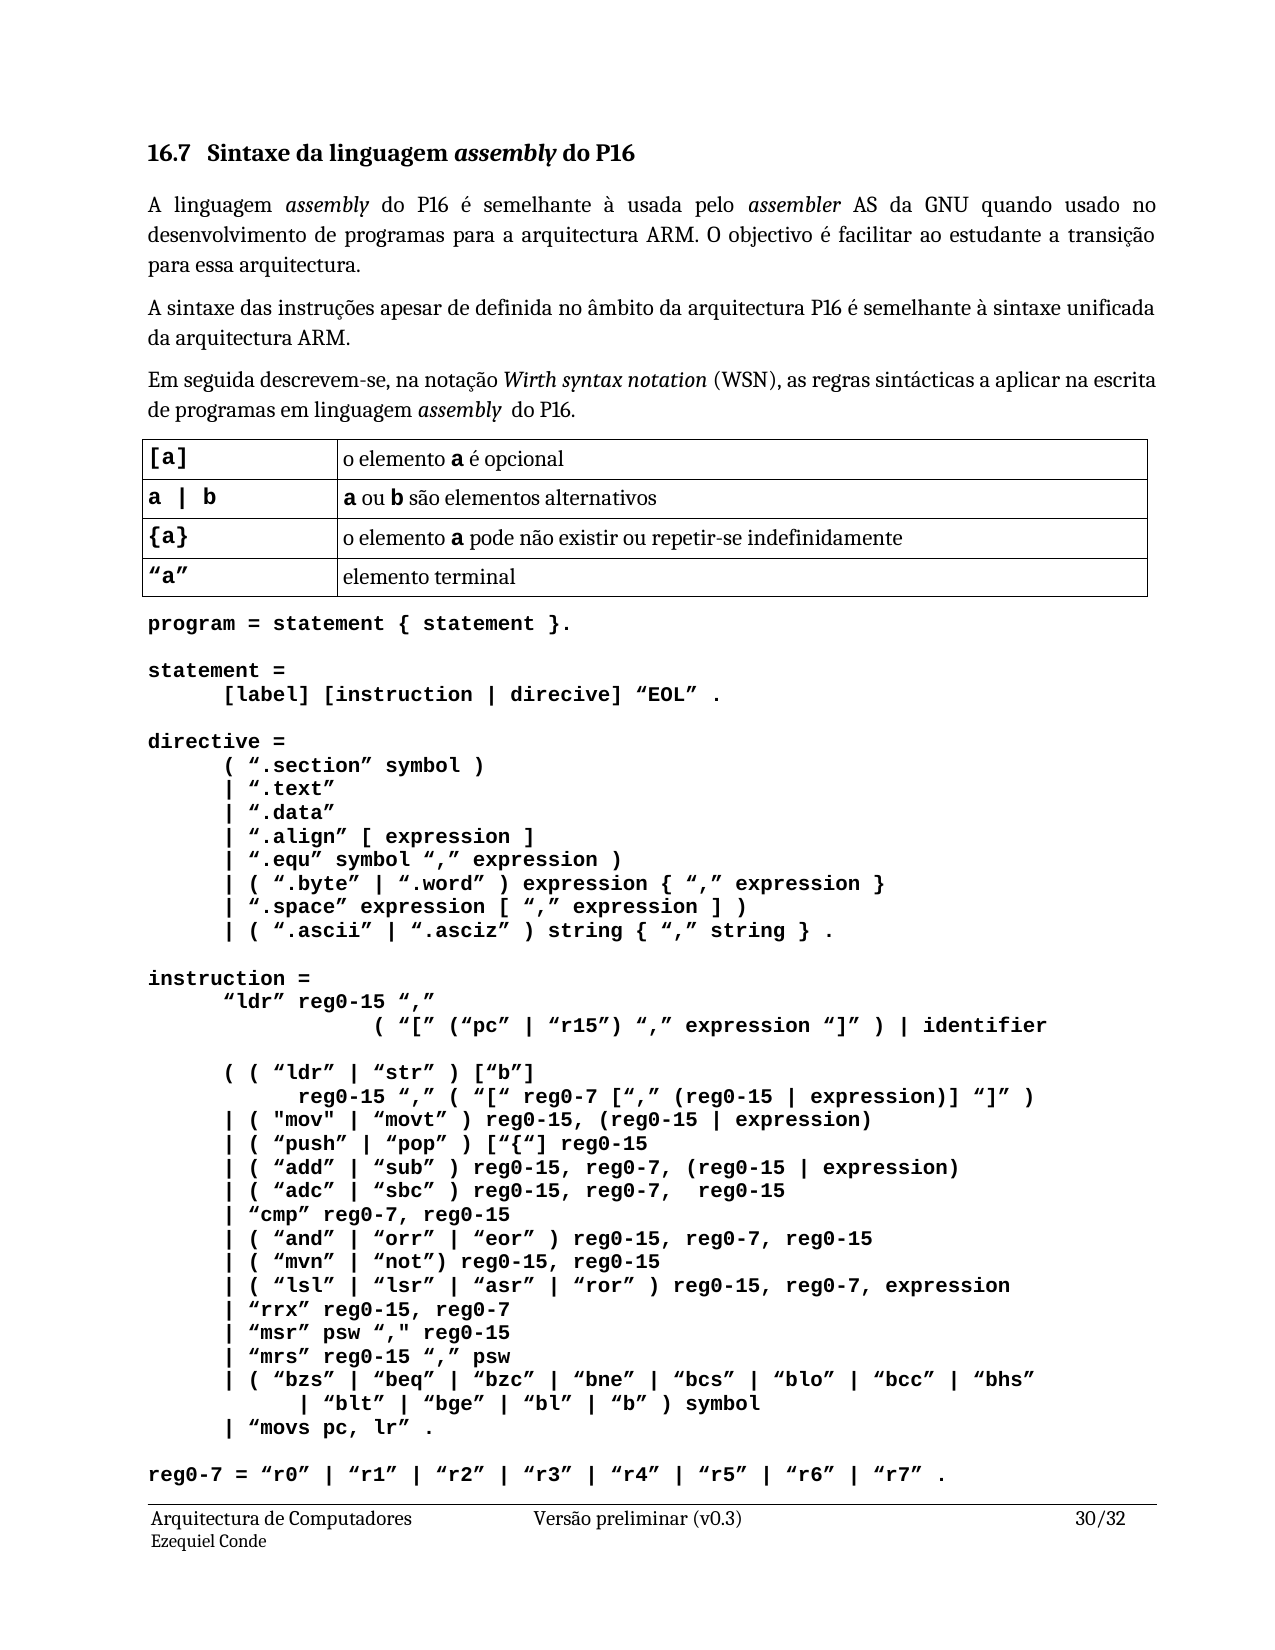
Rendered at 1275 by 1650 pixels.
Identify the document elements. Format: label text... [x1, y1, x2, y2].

table_cell “a” [143, 559, 337, 596]
text | ( “adc” | “sbc” ) reg0-15, reg0-7, reg0-15 [148, 1180, 1157, 1204]
text | “.space” expression [ “,” expression ] ) [148, 897, 1157, 920]
table_cell {a} [143, 519, 337, 558]
text | “rrx” reg0-15, reg0-7 [148, 1298, 1157, 1322]
text ( ( “ldr” | “str” ) [“b”] [148, 1062, 1157, 1086]
text | ( “mvn” | “not”) reg0-15, reg0-15 [148, 1251, 1157, 1275]
text | “blt” | “bge” | “bl” | “b” ) symbol [148, 1393, 1157, 1417]
text | ( "mov" | “movt” ) reg0-15, (reg0-15 | expression) [148, 1109, 1157, 1133]
text Em seguida descrevem-se, na notação Wirth syntax notation (WSN), as regras sintácticas a aplicar na escrita de programas em linguagem assembly do P16. [148, 367, 1157, 424]
text ( “.section” symbol ) [148, 755, 1157, 778]
text “ldr” reg0-15 “,” [148, 991, 1157, 1015]
text directive = [148, 731, 1157, 755]
table_cell elemento terminal [338, 559, 1147, 596]
text | ( “lsl” | “lsr” | “asr” | “ror” ) reg0-15, reg0-7, expression [148, 1275, 1157, 1298]
text | “movs pc, lr” . [148, 1417, 1157, 1440]
text | “.align” [ expression ] [148, 826, 1157, 849]
table_cell a | b [143, 480, 337, 518]
text reg0-7 = “r0” | “r1” | “r2” | “r3” | “r4” | “r5” | “r6” | “r7” . [148, 1464, 1157, 1488]
text program = statement { statement }. [148, 613, 1157, 636]
text [label] [instruction | direcive] “EOL” . [148, 684, 1157, 707]
text | “cmp” reg0-7, reg0-15 [148, 1204, 1157, 1228]
text | ( “bzs” | “beq” | “bzc” | “bne” | “bcs” | “blo” | “bcc” | “bhs” [148, 1369, 1157, 1393]
table_header o elemento a é opcional [338, 440, 1147, 479]
text | “mrs” reg0-15 “,” psw [148, 1346, 1157, 1369]
subtitle Sintaxe da linguagem assembly do P16 [148, 139, 1157, 167]
text statement = [148, 660, 1157, 684]
text | ( “and” | “orr” | “eor” ) reg0-15, reg0-7, reg0-15 [148, 1228, 1157, 1251]
text | “.text” [148, 778, 1157, 802]
text reg0-15 “,” ( “[“ reg0-7 [“,” (reg0-15 | expression)] “]” ) [148, 1086, 1157, 1109]
text A linguagem assembly do P16 é semelhante à usada pelo assembler AS da GNU quando usado no desenvolvimento de programas para a arquitectura ARM. O objectivo é facilitar ao estudante a transição para essa arquitectura. [148, 192, 1157, 278]
text | “.data” [148, 802, 1157, 826]
table_cell a ou b são elementos alternativos [338, 480, 1147, 518]
table_header [a] [143, 440, 337, 479]
text | “msr” psw “," reg0-15 [148, 1322, 1157, 1346]
text | “.equ” symbol “,” expression ) [148, 849, 1157, 873]
text | ( “.byte” | “.word” ) expression { “,” expression } [148, 873, 1157, 897]
text | ( “add” | “sub” ) reg0-15, reg0-7, (reg0-15 | expression) [148, 1157, 1157, 1180]
text | ( “.ascii” | “.asciz” ) string { “,” string } . [148, 920, 1157, 944]
text | ( “push” | “pop” ) [“{“] reg0-15 [148, 1133, 1157, 1157]
text instruction = [148, 967, 1157, 991]
text ( “[” (“pc” | “r15”) “,” expression “]” ) | identifier [148, 1015, 1157, 1038]
text A sintaxe das instruções apesar de definida no âmbito da arquitectura P16 é semelhante à sintaxe unificada da arquitectura ARM. [148, 295, 1157, 351]
table_cell o elemento a pode não existir ou repetir-se indefinidamente [338, 519, 1147, 558]
